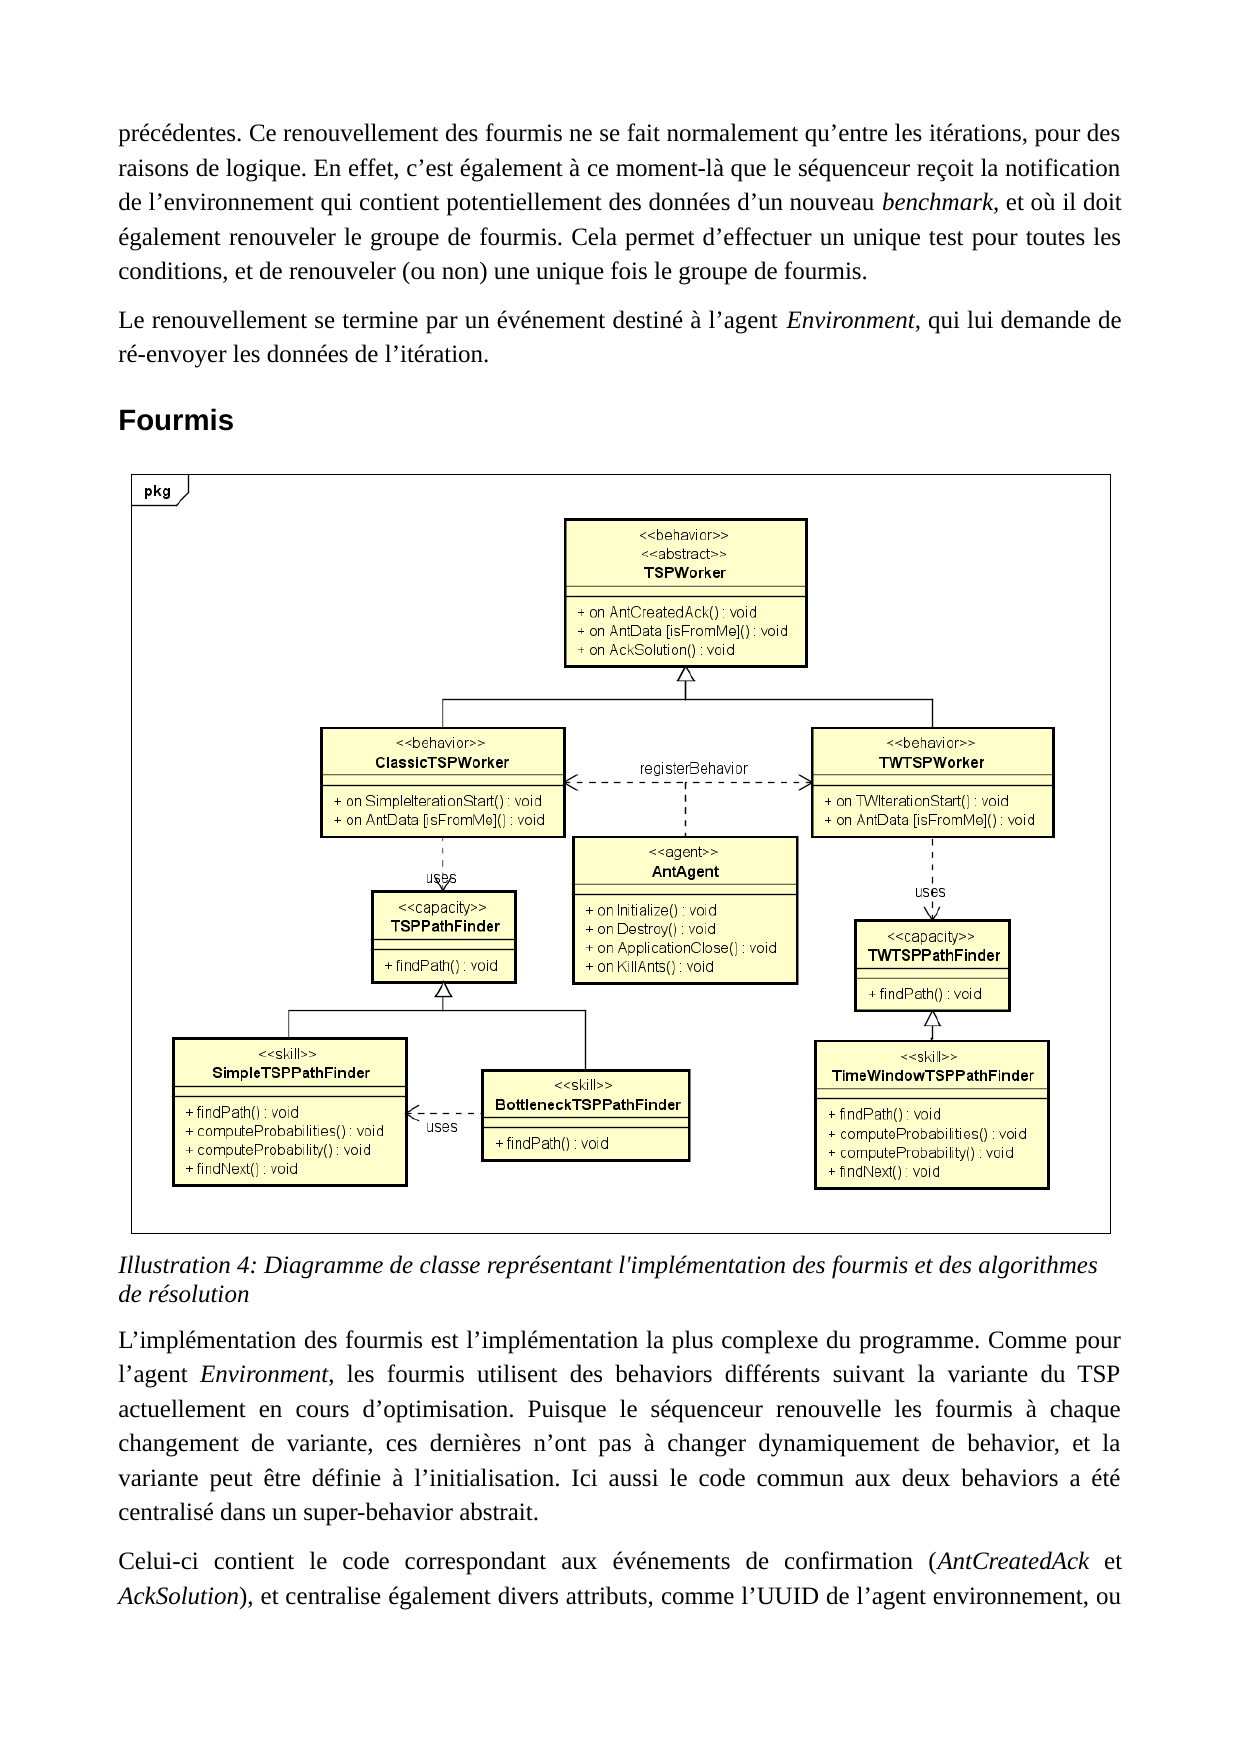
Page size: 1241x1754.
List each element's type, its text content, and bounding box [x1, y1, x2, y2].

text Illustration 4: Diagramme de classe représentant l'implémentation des fourmis et des algorithmes de résolution [118, 1245, 1122, 1307]
text Celui-ci contient le code correspondant aux événements de confirmation (AntCreatedAck et AckSolution), et centralise également divers attributs, comme l’UUID de l’agent environnement, ou [118, 1546, 1122, 1609]
text [118, 449, 1122, 462]
picture [118, 462, 1123, 1245]
subtitle Fourmis [118, 403, 1122, 437]
text L’implémentation des fourmis est l’implémentation la plus complexe du programme. Comme pour l’agent Environment, les fourmis utilisent des behaviors différents suivant la variante du TSP actuellement en cours d’optimisation. Puisque le séquenceur renouvelle les fourmis à chaque changement de variante, ces dernières n’ont pas à changer dynamiquement de behavior, et la variante peut être définie à l’initialisation. Ici aussi le code commun aux deux behaviors a été centralisé dans un super-behavior abstrait. [118, 1307, 1122, 1526]
text Le renouvellement se termine par un événement destiné à l’agent Environment, qui lui demande de ré-envoyer les données de l’itération. [118, 305, 1122, 368]
text précédentes. Ce renouvellement des fourmis ne se fait normalement qu’entre les itérations, pour des raisons de logique. En effet, c’est également à ce moment-là que le séquenceur reçoit la notification de l’environnement qui contient potentiellement des données d’un nouveau benchmark, et où il doit également renouveler le groupe de fourmis. Cela permet d’effectuer un unique test pour toutes les conditions, et de renouveler (ou non) une unique fois le groupe de fourmis. [118, 118, 1122, 285]
